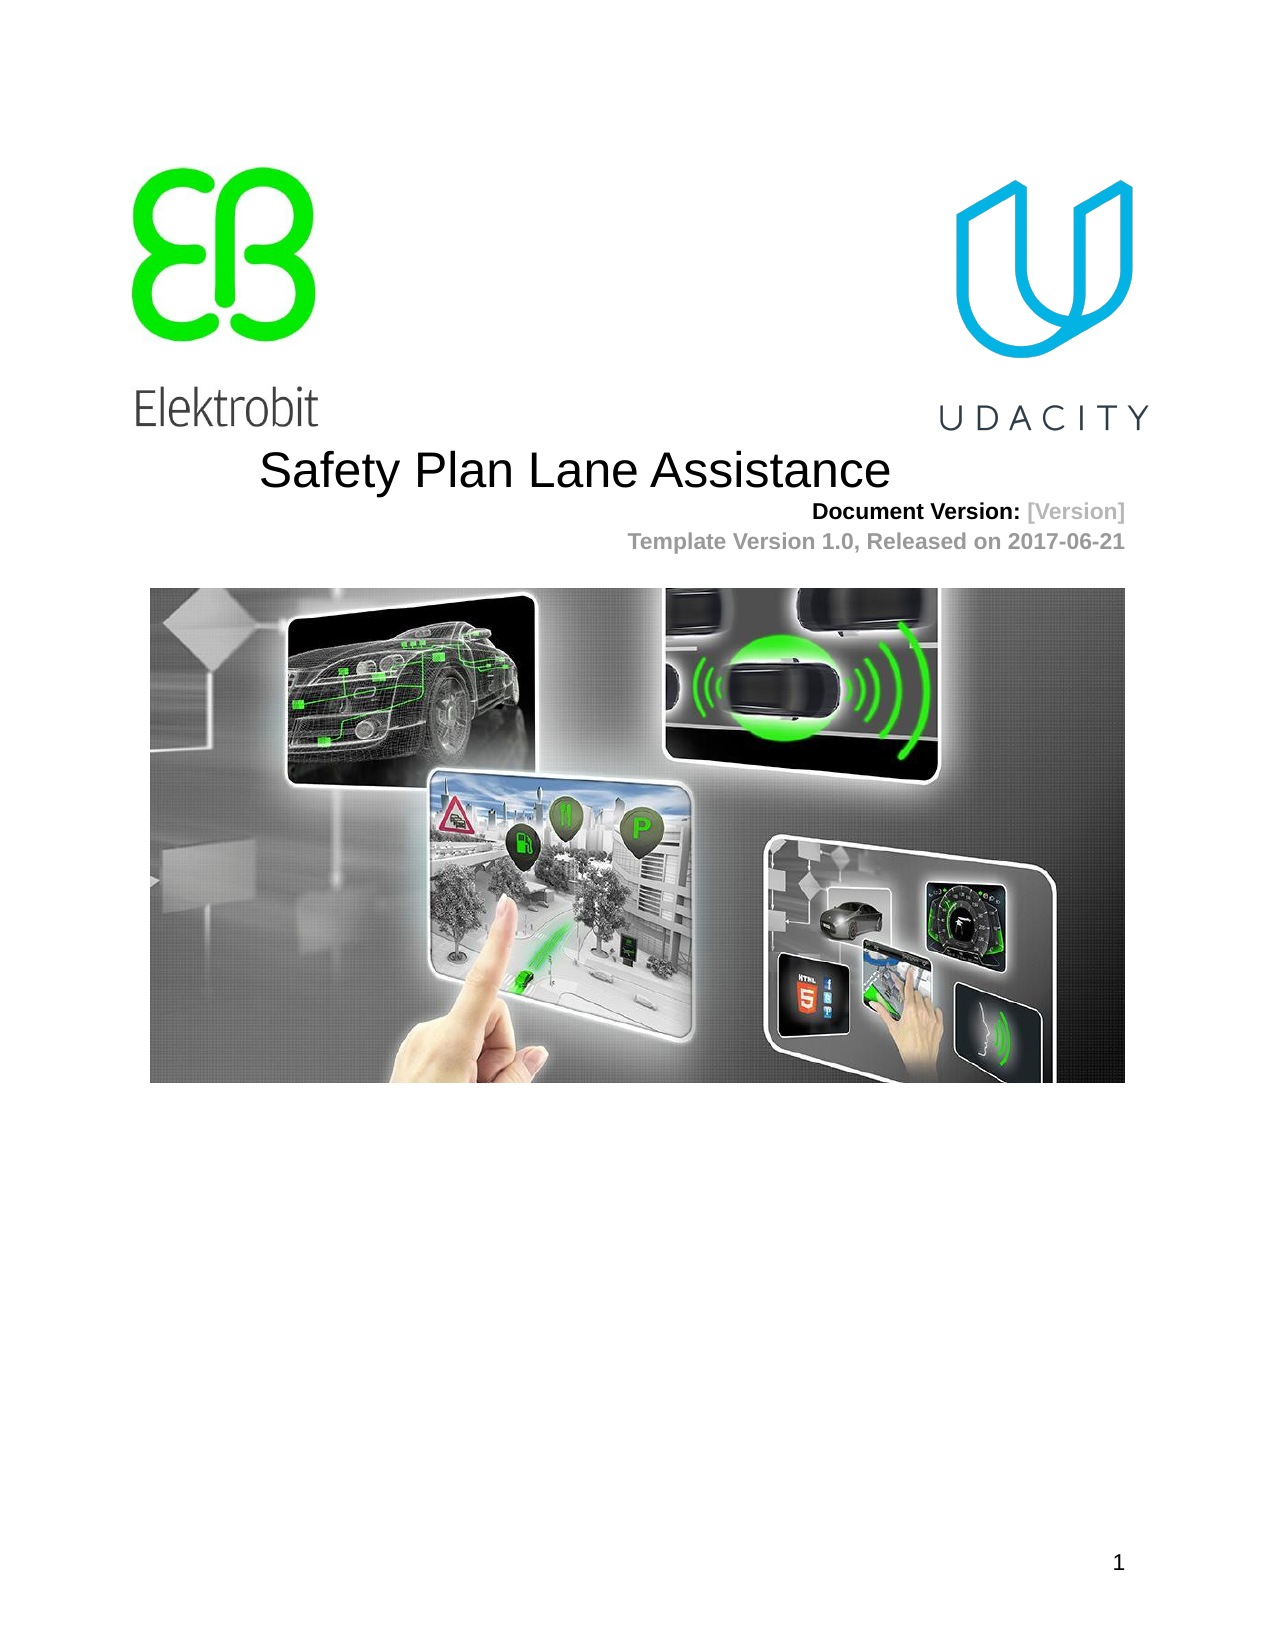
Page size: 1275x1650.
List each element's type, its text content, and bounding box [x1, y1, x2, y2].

picture [150, 588, 1125, 1083]
picture [920, 150, 1143, 461]
text Document Version: [Version] [150, 498, 1125, 524]
text Template Version 1.0, Released on 2017-06-21 [150, 528, 1125, 554]
picture [131, 167, 319, 427]
title Safety Plan Lane Assistance [150, 440, 1125, 498]
